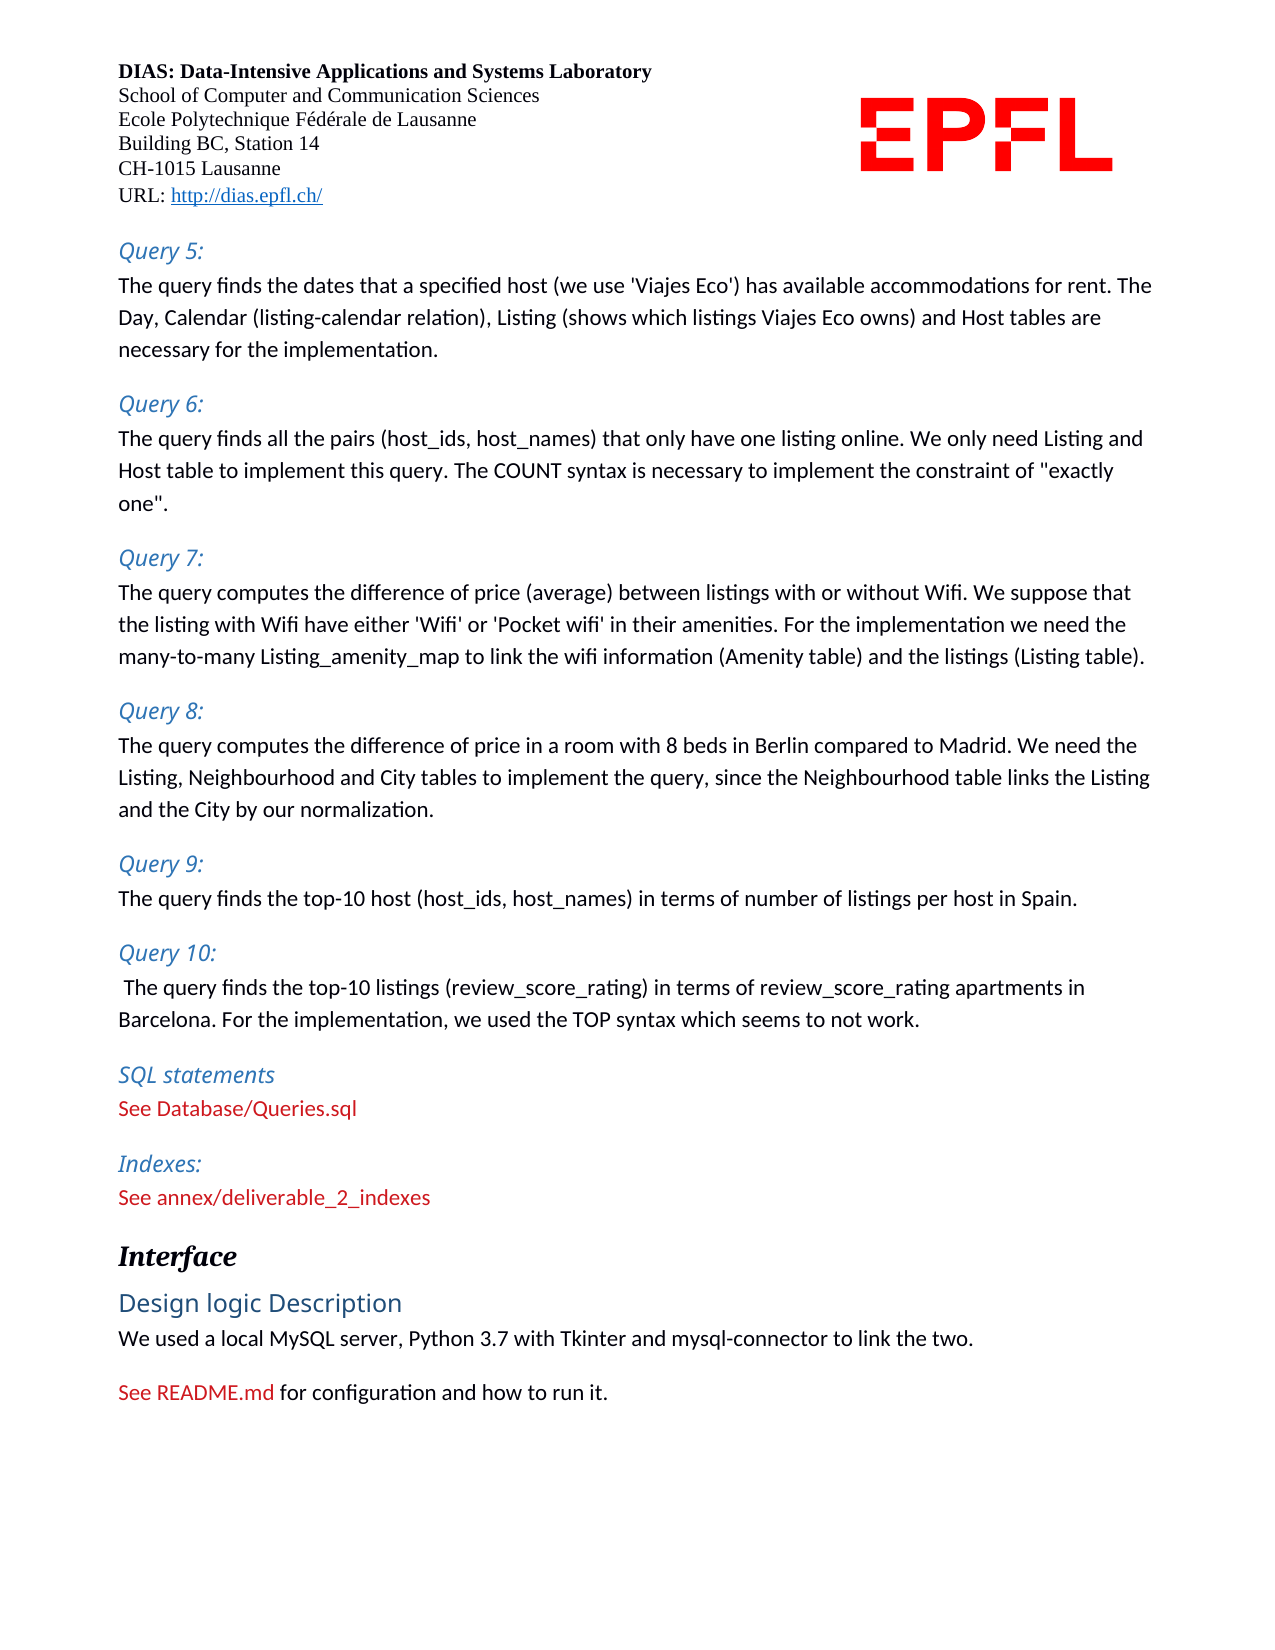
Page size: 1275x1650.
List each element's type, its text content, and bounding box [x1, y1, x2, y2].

subtitle Query 6: [118, 388, 1157, 420]
subtitle Query 9: [118, 848, 1157, 880]
subtitle Query 8: [118, 695, 1157, 726]
text The query computes the difference of price (average) between listings with or without Wifi. We suppose that the listing with Wifi have either 'Wifi' or 'Pocket wifi' in their amenities. For the implementation we need the many-to-many Listing_amenity_map to link the wifi information (Amenity table) and the listings (Listing table). [118, 578, 1157, 670]
picture [829, 67, 1143, 203]
text See Database/Queries.sql [118, 1094, 1157, 1122]
subtitle Query 5: [118, 235, 1157, 266]
subtitle Design logic Description [118, 1285, 1157, 1319]
text The query finds all the pairs (host_ids, host_names) that only have one listing online. We only need Listing and Host table to implement this query. The COUNT syntax is necessary to implement the constraint of "exactly one". [118, 424, 1157, 517]
text The query computes the difference of price in a room with 8 beds in Berlin compared to Madrid. We need the Listing, Neighbourhood and City tables to implement the query, since the Neighbourhood table links the Listing and the City by our normalization. [118, 731, 1157, 823]
subtitle Query 7: [118, 542, 1157, 573]
text The query finds the top-10 listings (review_score_rating) in terms of review_score_rating apartments in Barcelona. For the implementation, we used the TOP syntax which seems to not work. [118, 973, 1157, 1033]
text The query finds the top-10 host (host_ids, host_names) in terms of number of listings per host in Spain. [118, 884, 1157, 912]
text See README.md for configuration and how to run it. [118, 1378, 1157, 1406]
subtitle Query 10: [118, 937, 1157, 969]
subtitle Indexes: [118, 1147, 1157, 1179]
subtitle SQL statements [118, 1058, 1157, 1090]
text The query finds the dates that a specified host (we use 'Viajes Eco') has available accommodations for rent. The Day, Calendar (listing-calendar relation), Listing (shows which listings Viajes Eco owns) and Host tables are necessary for the implementation. [118, 271, 1157, 363]
text See annex/deliverable_2_indexes [118, 1183, 1157, 1211]
text We used a local MySQL server, Python 3.7 with Tkinter and mysql-connector to link the two. [118, 1324, 1157, 1353]
subtitle Interface [118, 1241, 1157, 1274]
